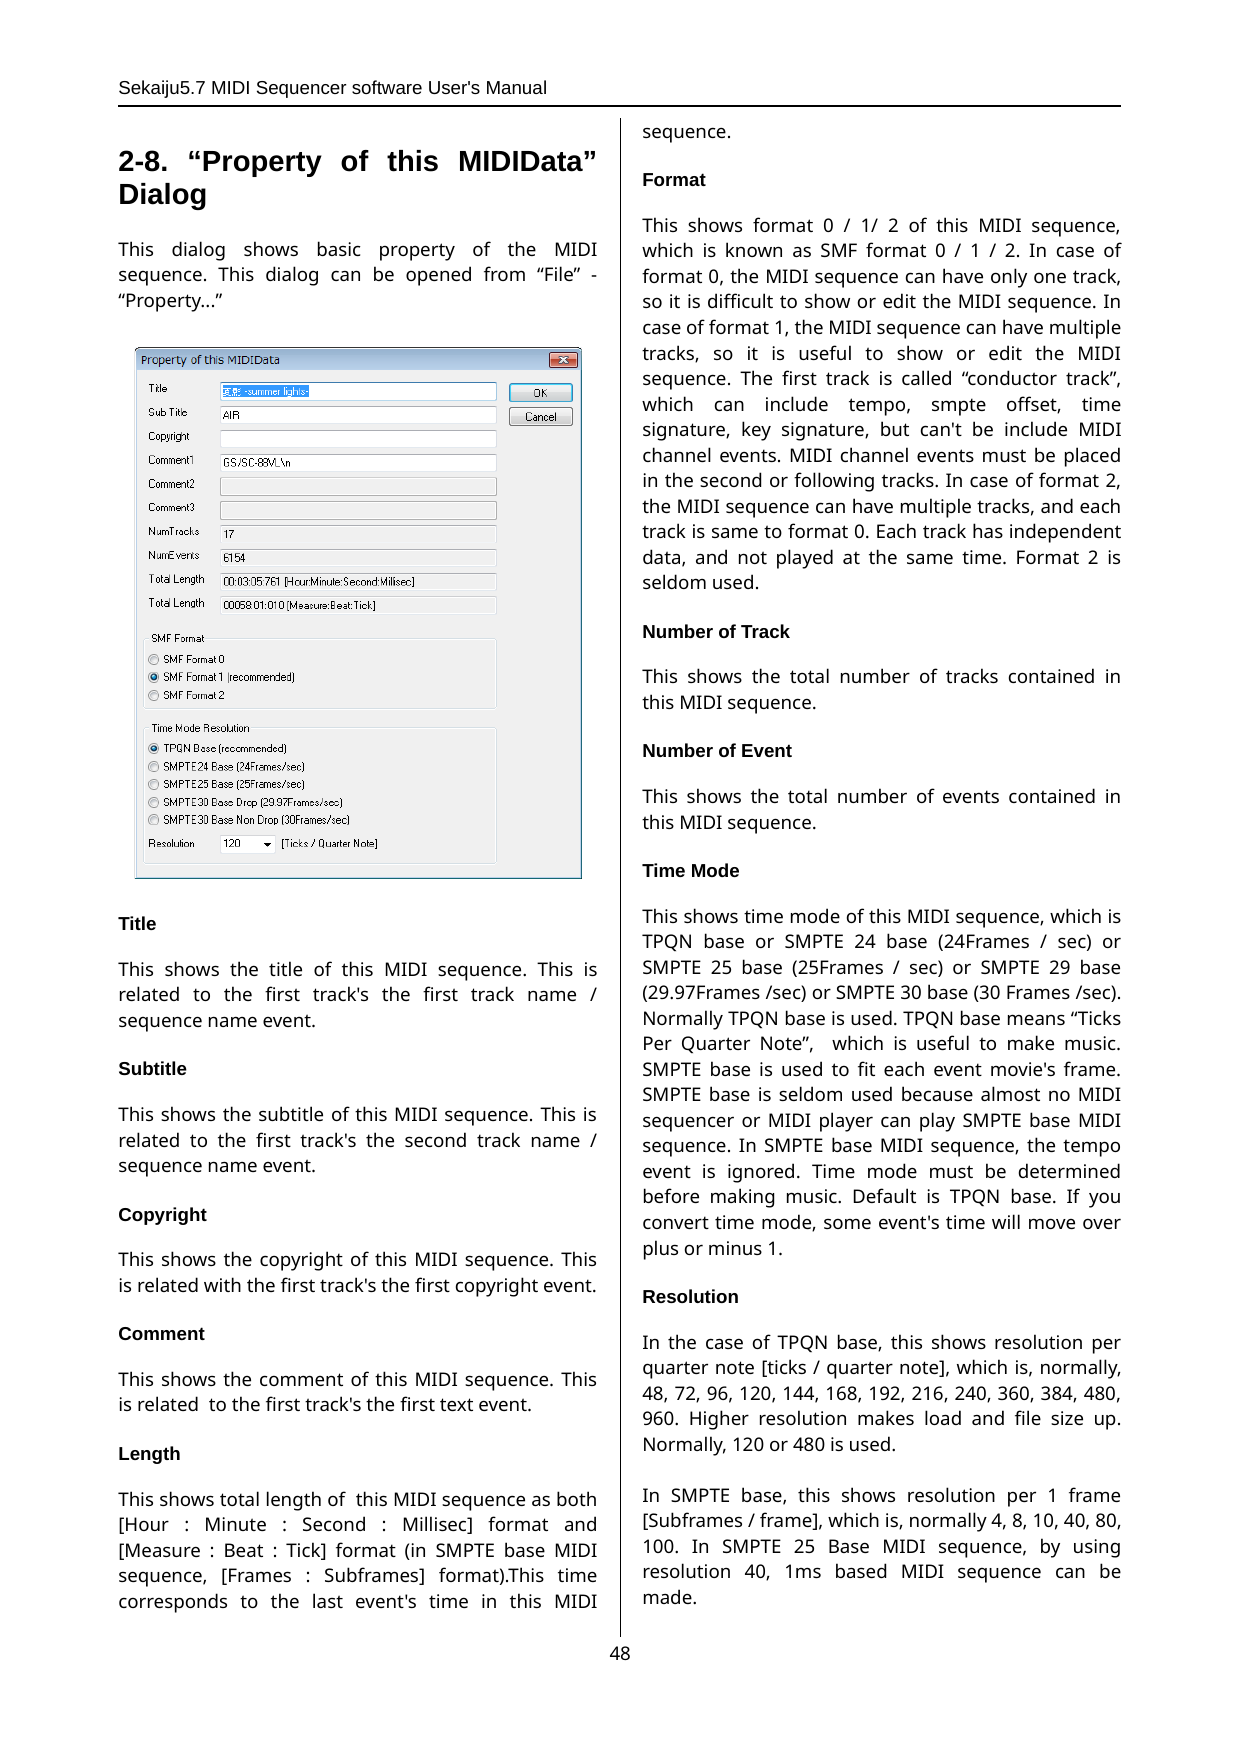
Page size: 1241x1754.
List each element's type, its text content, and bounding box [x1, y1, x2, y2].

text This shows the subtitle of this MIDI sequence. This is related to the first track's the second track name / sequence name event. [118, 1101, 598, 1178]
text This shows total length of this MIDI sequence as both [Hour : Minute : Second : Millisec] format and [Measure : Beat : Tick] format (in SMPTE base MIDI sequence, [Frames : Subframes] format).This time corresponds to the last event's time in this MIDI [118, 1486, 598, 1613]
text Comment [118, 1323, 598, 1345]
text Time Mode [642, 860, 1122, 882]
text This shows the total number of events contained in this MIDI sequence. [642, 783, 1122, 834]
text Copyright [118, 1203, 598, 1225]
text This shows the copyright of this MIDI sequence. This is related with the first track's the first copyright event. [118, 1247, 598, 1298]
subtitle 2-8. “Property of this MIDIData” Dialog [118, 144, 598, 211]
text This shows format 0 / 1/ 2 of this MIDI sequence, which is known as SMF format 0 / 1 / 2. In case of format 0, the MIDI sequence can have only one track, so it is difficult to show or edit the MIDI sequence. In case of format 1, the MIDI sequence can have multiple tracks, so it is useful to show or edit the MIDI sequence. The first track is called “conductor track”, which can include tempo, smpte offset, time signature, key signature, but can't be include MIDI channel events. MIDI channel events must be placed in the second or following tracks. In case of format 2, the MIDI sequence can have multiple tracks, and each track is same to format 0. Each track has independent data, and not played at the same time. Format 2 is seldom used. [642, 212, 1122, 595]
text Number of Track [642, 621, 1122, 642]
text This dialog shows basic property of the MIDI sequence. This dialog can be opened from “File” - “Property...” [118, 236, 598, 313]
text In SMPTE base, this shows resolution per 1 frame [Subframes / frame], which is, normally 4, 8, 10, 40, 80, 100. In SMPTE 25 Base MIDI sequence, by using resolution 40, 1ms based MIDI sequence can be made. [642, 1482, 1122, 1610]
text Resolution [642, 1286, 1122, 1307]
text This shows time mode of this MIDI sequence, which is TPQN base or SMPTE 24 base (24Frames / sec) or SMPTE 25 base (25Frames / sec) or SMPTE 29 base (29.97Frames /sec) or SMPTE 30 base (30 Frames /sec). Normally TPQN base is used. TPQN base means “Ticks Per Quarter Note”, which is useful to make music. SMPTE base is used to fit each event movie's frame. SMPTE base is seldom used because almost no MIDI sequencer or MIDI player can play SMPTE base MIDI sequence. In SMPTE base MIDI sequence, the tempo event is ignored. Time mode must be determined before making music. Default is TPQN base. If you convert time mode, some event's time will move over plus or minus 1. [642, 903, 1122, 1260]
text Subtitle [118, 1058, 598, 1080]
text Title [118, 913, 598, 934]
picture [134, 347, 582, 879]
text This shows the title of this MIDI sequence. This is related to the first track's the first track name / sequence name event. [118, 956, 598, 1033]
text In the case of TPQN base, this shows resolution per quarter note [ticks / quarter note], which is, normally, 48, 72, 96, 120, 144, 168, 192, 216, 240, 360, 384, 480, 960. Higher resolution makes load and file size up. Normally, 120 or 480 is used. [642, 1329, 1122, 1457]
text Number of Event [642, 740, 1122, 762]
text This shows the comment of this MIDI sequence. This is related to the first track's the first text event. [118, 1366, 598, 1417]
text Length [118, 1443, 598, 1464]
text Format [642, 169, 1122, 191]
text This shows the total number of tracks contained in this MIDI sequence. [642, 664, 1122, 715]
text sequence. [642, 118, 1122, 144]
